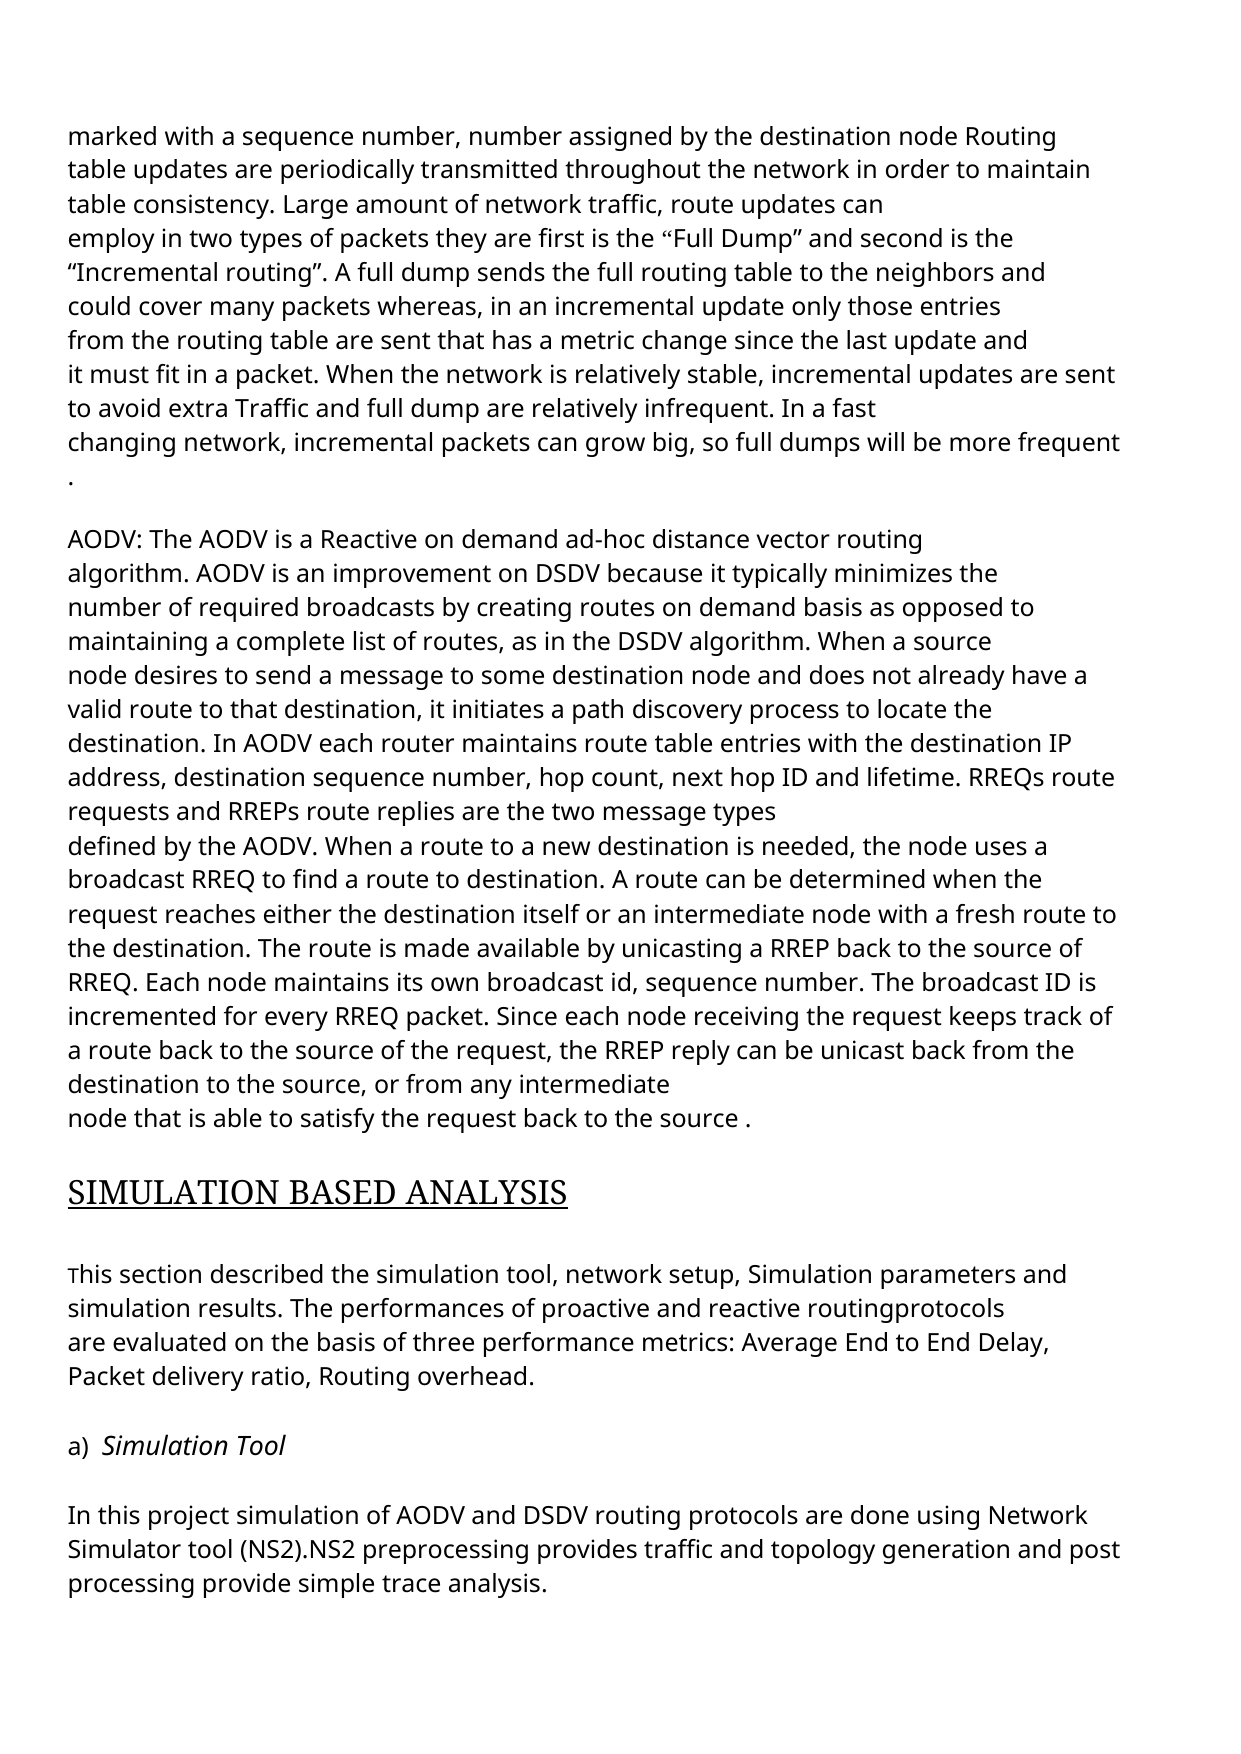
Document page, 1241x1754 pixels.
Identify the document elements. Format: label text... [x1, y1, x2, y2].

text In this project simulation of AODV and DSDV routing protocols are done using Network Simulator tool (NS2).NS2 preprocessing provides traffic and topology generation and post processing provide simple trace analysis. [67, 1497, 1123, 1599]
text This section described the simulation tool, network setup, Simulation parameters and simulation results. The performances of proactive and reactive routingprotocols [67, 1257, 1123, 1325]
text number of required broadcasts by creating routes on demand basis as opposed to [67, 590, 1123, 624]
text table updates are periodically transmitted throughout the network in order to maintain table consistency. Large amount of network traffic, route updates can [67, 152, 1123, 220]
text request reaches either the destination itself or an intermediate node with a fresh route to the destination. The route is made available by unicasting a RREP back to the source of RREQ. Each node maintains its own broadcast id, sequence number. The broadcast ID is incremented for every RREQ packet. Since each node receiving the request keeps track of a route back to the source of the request, the RREP reply can be unicast back from the destination to the source, or from any intermediate [67, 896, 1123, 1101]
text node that is able to satisfy the request back to the source . [67, 1101, 1123, 1135]
text “Incremental routing”. A full dump sends the full routing table to the neighbors and [67, 254, 1123, 288]
text changing network, incremental packets can grow big, so full dumps will be more frequent . [67, 425, 1123, 493]
text are evaluated on the basis of three performance metrics: Average End to End Delay, Packet delivery ratio, Routing overhead. [67, 1325, 1123, 1393]
text employ in two types of packets they are first is the “Full Dump” and second is the [67, 220, 1123, 254]
text it must fit in a packet. When the network is relatively stable, incremental updates are sent to avoid extra Traffic and full dump are relatively infrequent. In a fast [67, 357, 1123, 425]
text defined by the AODV. When a route to a new destination is needed, the node uses a broadcast RREQ to find a route to destination. A route can be determined when the [67, 828, 1123, 896]
text maintaining a complete list of routes, as in the DSDV algorithm. When a source [67, 624, 1123, 658]
text from the routing table are sent that has a metric change since the last update and [67, 322, 1123, 357]
text algorithm. AODV is an improvement on DSDV because it typically minimizes the [67, 556, 1123, 590]
text a) Simulation Tool [67, 1427, 1123, 1463]
text node desires to send a message to some destination node and does not already have a valid route to that destination, it initiates a path discovery process to locate the destination. In AODV each router maintains route table entries with the destination IP address, destination sequence number, hop count, next hop ID and lifetime. RREQs route requests and RREPs route replies are the two message types [67, 658, 1123, 828]
text could cover many packets whereas, in an incremental update only those entries [67, 288, 1123, 322]
text marked with a sequence number, number assigned by the destination node Routing [67, 118, 1123, 152]
text AODV: The AODV is a Reactive on demand ad-hoc distance vector routing [67, 522, 1123, 556]
text SIMULATION BASED ANALYSIS [67, 1169, 1123, 1214]
